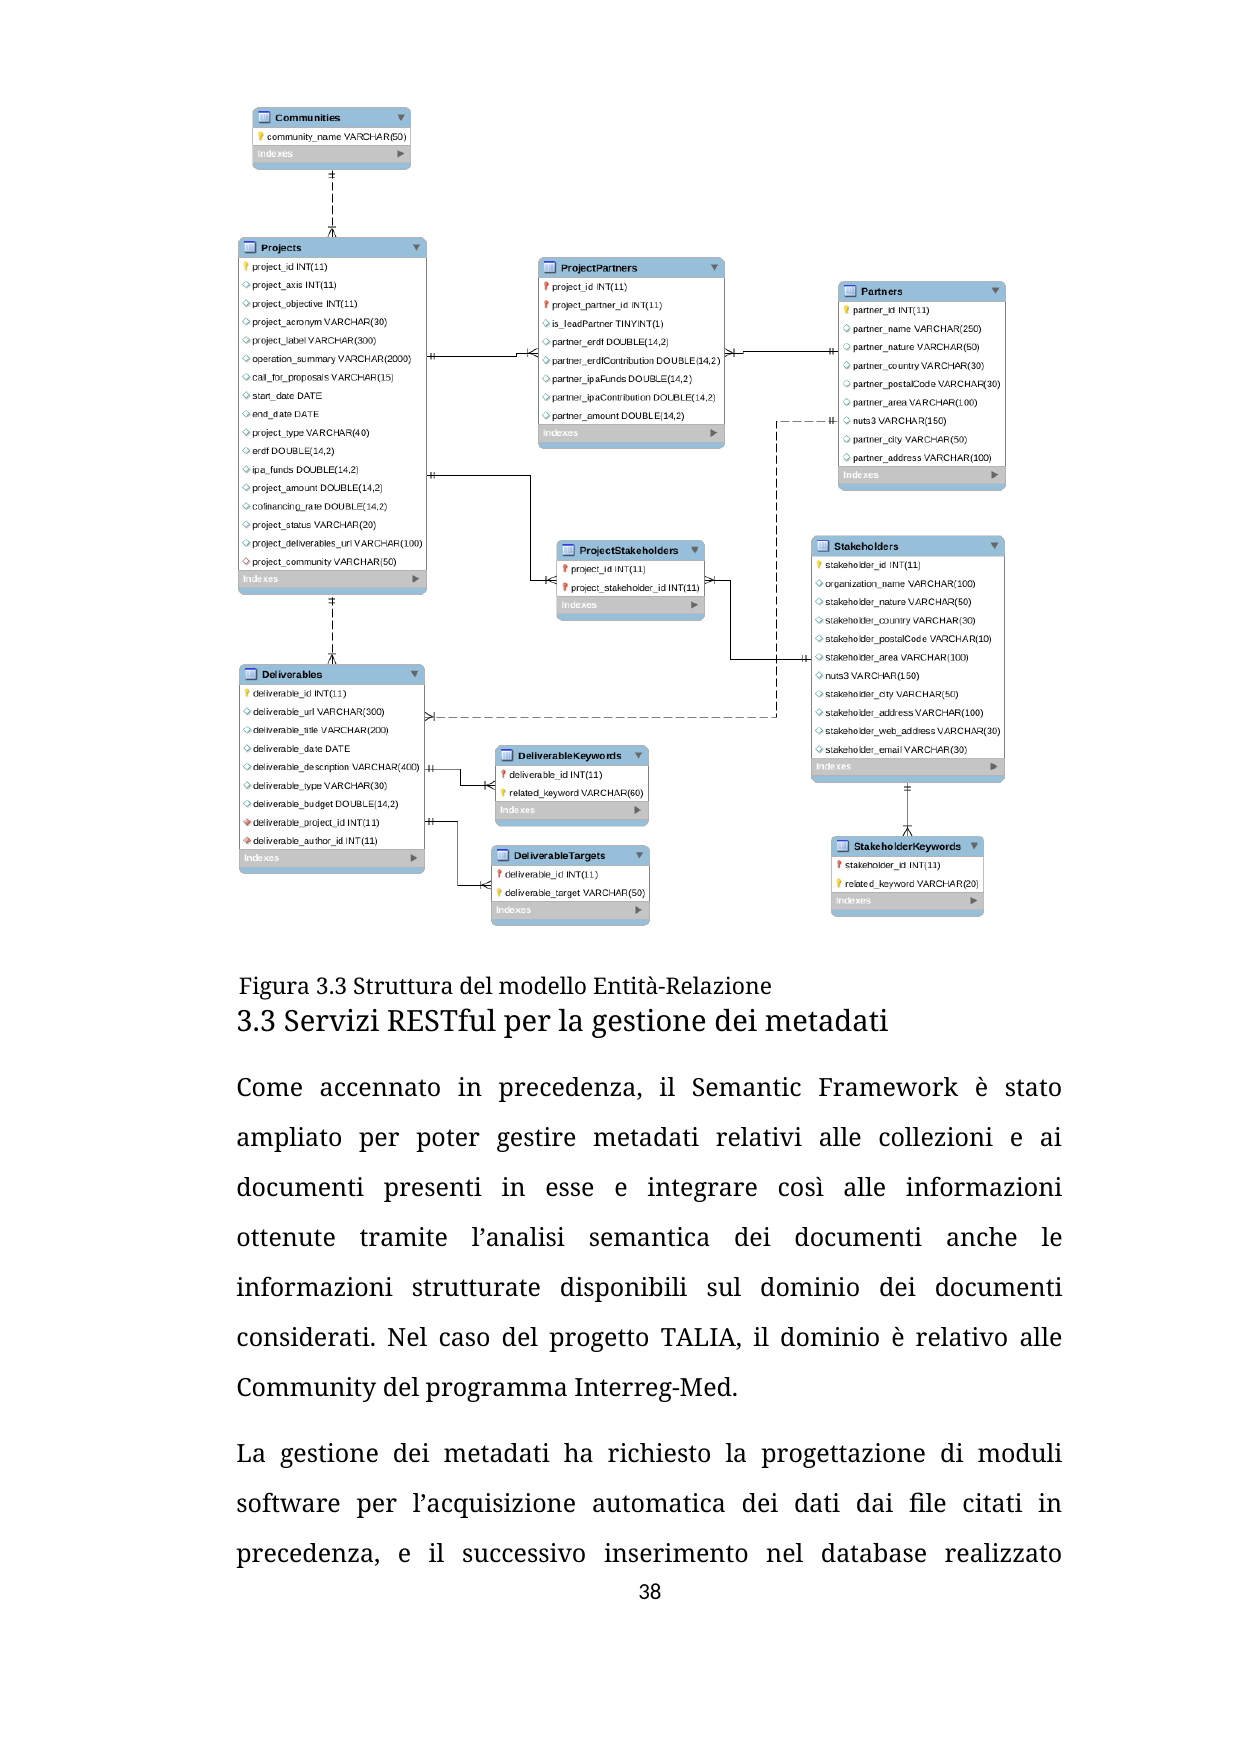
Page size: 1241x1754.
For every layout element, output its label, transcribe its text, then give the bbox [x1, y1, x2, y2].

text La gestione dei metadati ha richiesto la progettazione di moduli software per l’acquisizione automatica dei dati dai file citati in precedenza, e il successivo inserimento nel database realizzato [236, 1423, 1063, 1573]
text 3.3 Servizi RESTful per la gestione dei metadati [236, 75, 1063, 1039]
text Come accennato in precedenza, il Semantic Framework è stato ampliato per poter gestire metadati relativi alle collezioni e ai documenti presenti in esse e integrare così alle informazioni ottenute tramite l’analisi semantica dei documenti anche le informazioni strutturate disponibili sul dominio dei documenti considerati. Nel caso del progetto TALIA, il dominio è relativo alle Community del programma Interreg-Med. [236, 1056, 1063, 1406]
